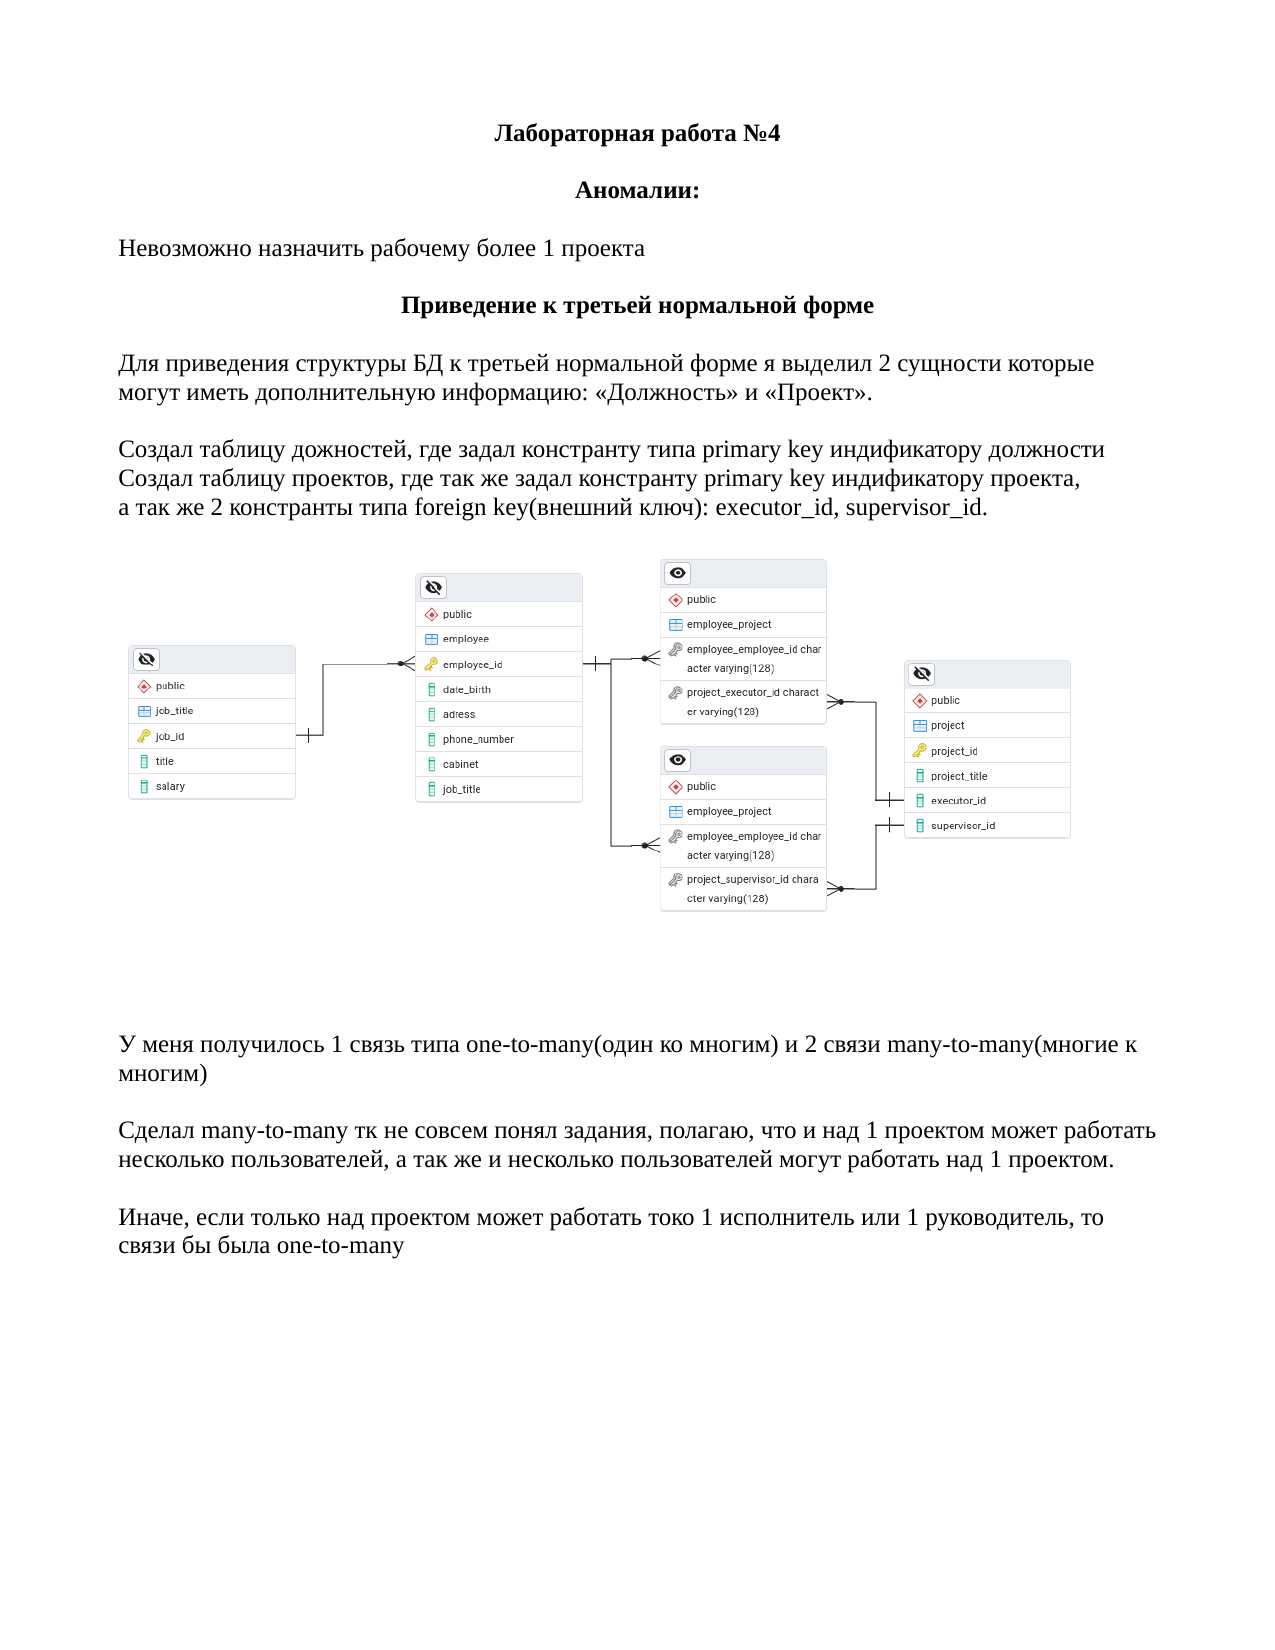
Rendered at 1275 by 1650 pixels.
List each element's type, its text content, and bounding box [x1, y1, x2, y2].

text Невозможно назначить рабочему более 1 проекта [118, 233, 1157, 262]
text Лабораторная работа №4 [118, 118, 1157, 147]
picture [118, 549, 1157, 943]
text Аномалии: [118, 176, 1157, 204]
text Создал таблицу проектов, где так же задал констранту primary key индификатору проекта, [118, 463, 1157, 492]
text а так же 2 констранты типа foreign key(внешний ключ): executor_id, supervisor_id. [118, 492, 1157, 521]
text Создал таблицу дожностей, где задал констранту типа primary key индификатору должности [118, 434, 1157, 463]
text Приведение к третьей нормальной форме [118, 291, 1157, 319]
text Иначе, если только над проектом может работать токо 1 исполнитель или 1 руководитель, то связи бы была one-to-many [118, 1202, 1157, 1259]
text Сделал many-to-many тк не совсем понял задания, полагаю, что и над 1 проектом может работать несколько пользователей, а так же и несколько пользователей могут работать над 1 проектом. [118, 1115, 1157, 1173]
text Для приведения структуры БД к третьей нормальной форме я выделил 2 сущности которые могут иметь дополнительную информацию: «Должность» и «Проект». [118, 348, 1157, 406]
text У меня получилось 1 связь типа one-to-many(один ко многим) и 2 связи many-to-many(многие к многим) [118, 1029, 1157, 1087]
